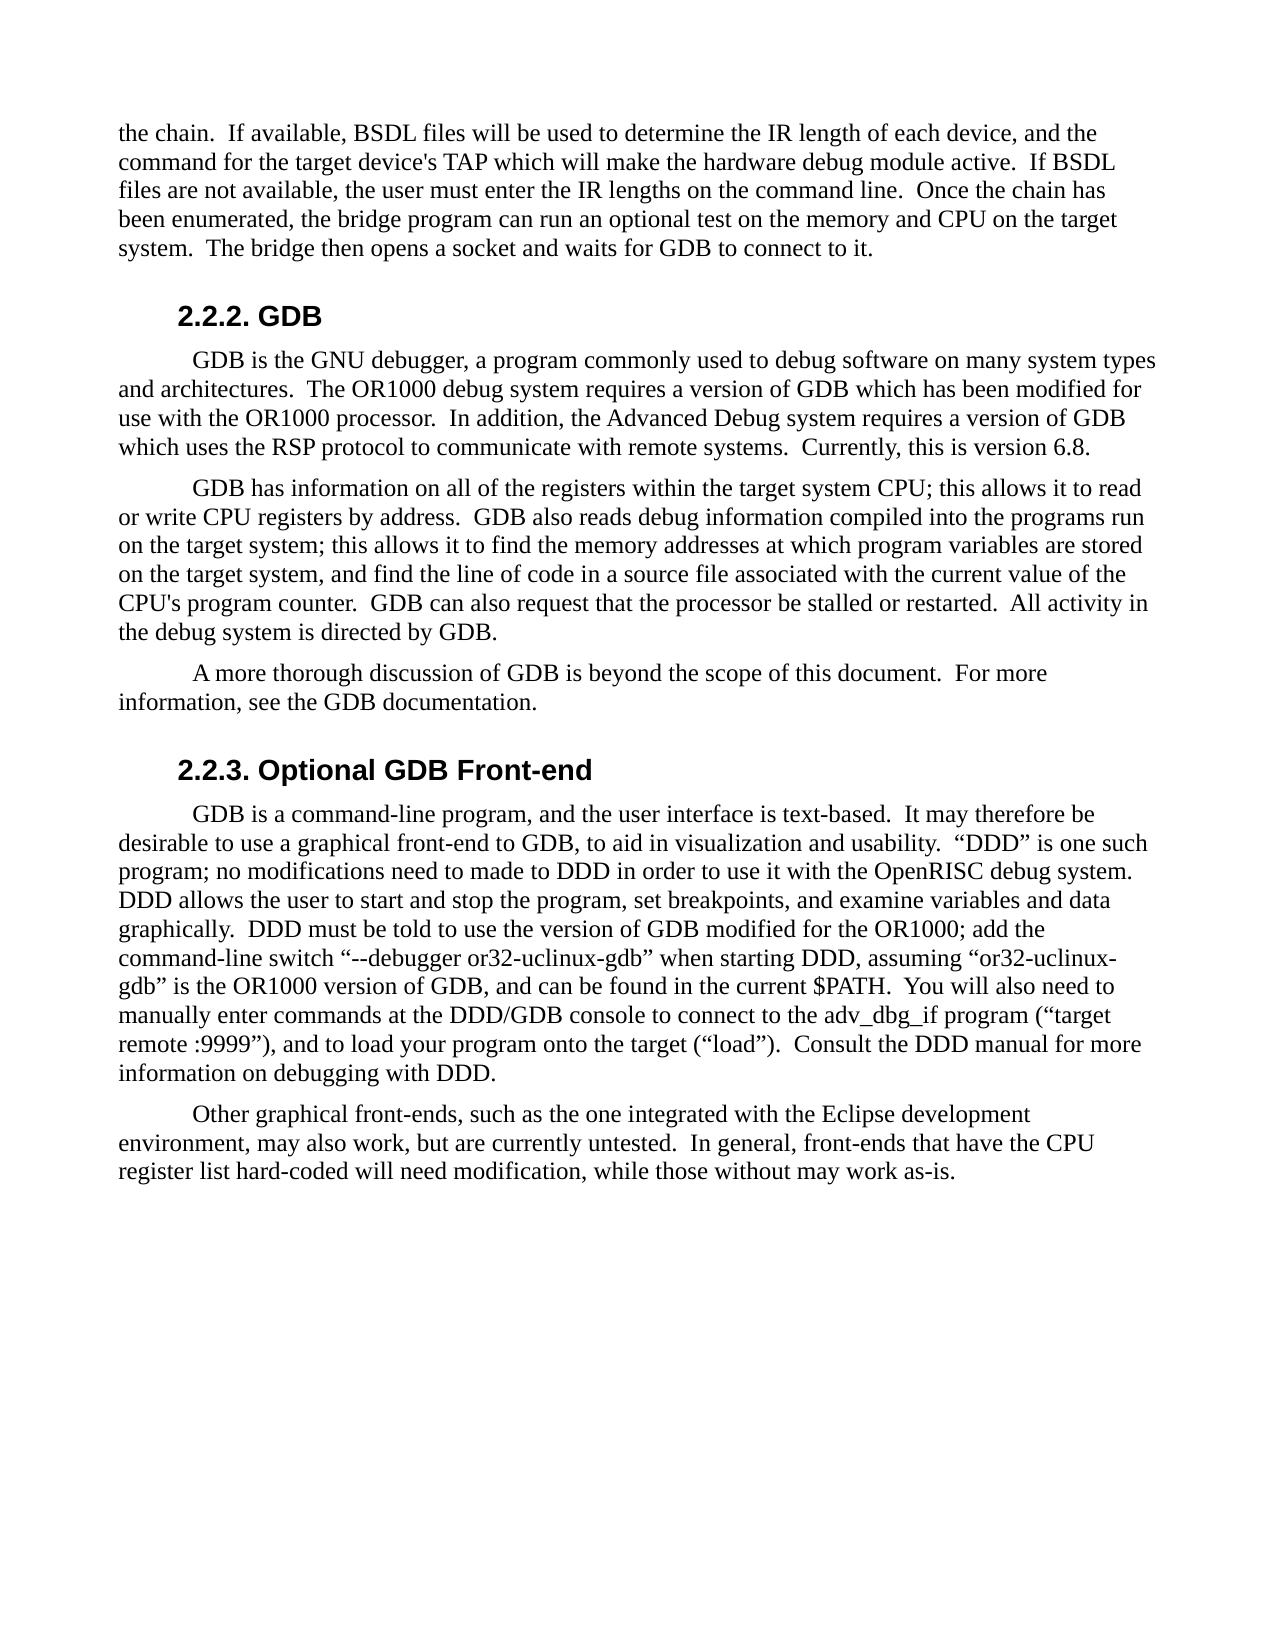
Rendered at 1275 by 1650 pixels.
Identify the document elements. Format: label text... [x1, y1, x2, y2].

text the chain. If available, BSDL files will be used to determine the IR length of each device, and the command for the target device's TAP which will make the hardware debug module active. If BSDL files are not available, the user must enter the IR lengths on the command line. Once the chain has been enumerated, the bridge program can run an optional test on the memory and CPU on the target system. The bridge then opens a socket and waits for GDB to connect to it. [118, 118, 1157, 262]
subtitle Optional GDB Front-end [177, 753, 1157, 786]
subtitle GDB [177, 299, 1157, 333]
text GDB has information on all of the registers within the target system CPU; this allows it to read or write CPU registers by address. GDB also reads debug information compiled into the programs run on the target system; this allows it to find the memory addresses at which program variables are stored on the target system, and find the line of code in a source file associated with the current value of the CPU's program counter. GDB can also request that the processor be stalled or restarted. All activity in the debug system is directed by GDB. [118, 473, 1157, 645]
text GDB is the GNU debugger, a program commonly used to debug software on many system types and architectures. The OR1000 debug system requires a version of GDB which has been modified for use with the OR1000 processor. In addition, the Advanced Debug system requires a version of GDB which uses the RSP protocol to communicate with remote systems. Currently, this is version 6.8. [118, 345, 1157, 460]
text Other graphical front-ends, such as the one integrated with the Eclipse development environment, may also work, but are currently untested. In general, front-ends that have the CPU register list hard-coded will need modification, while those without may work as-is. [118, 1099, 1157, 1185]
text A more thorough discussion of GDB is beyond the scope of this document. For more information, see the GDB documentation. [118, 658, 1157, 715]
text GDB is a command-line program, and the user interface is text-based. It may therefore be desirable to use a graphical front-end to GDB, to aid in visualization and usability. “DDD” is one such program; no modifications need to made to DDD in order to use it with the OpenRISC debug system. DDD allows the user to start and stop the program, set breakpoints, and examine variables and data graphically. DDD must be told to use the version of GDB modified for the OR1000; add the command-line switch “--debugger or32-uclinux-gdb” when starting DDD, assuming “or32-uclinux-gdb” is the OR1000 version of GDB, and can be found in the current $PATH. You will also need to manually enter commands at the DDD/GDB console to connect to the adv_dbg_if program (“target remote :9999”), and to load your program onto the target (“load”). Consult the DDD manual for more information on debugging with DDD. [118, 799, 1157, 1086]
